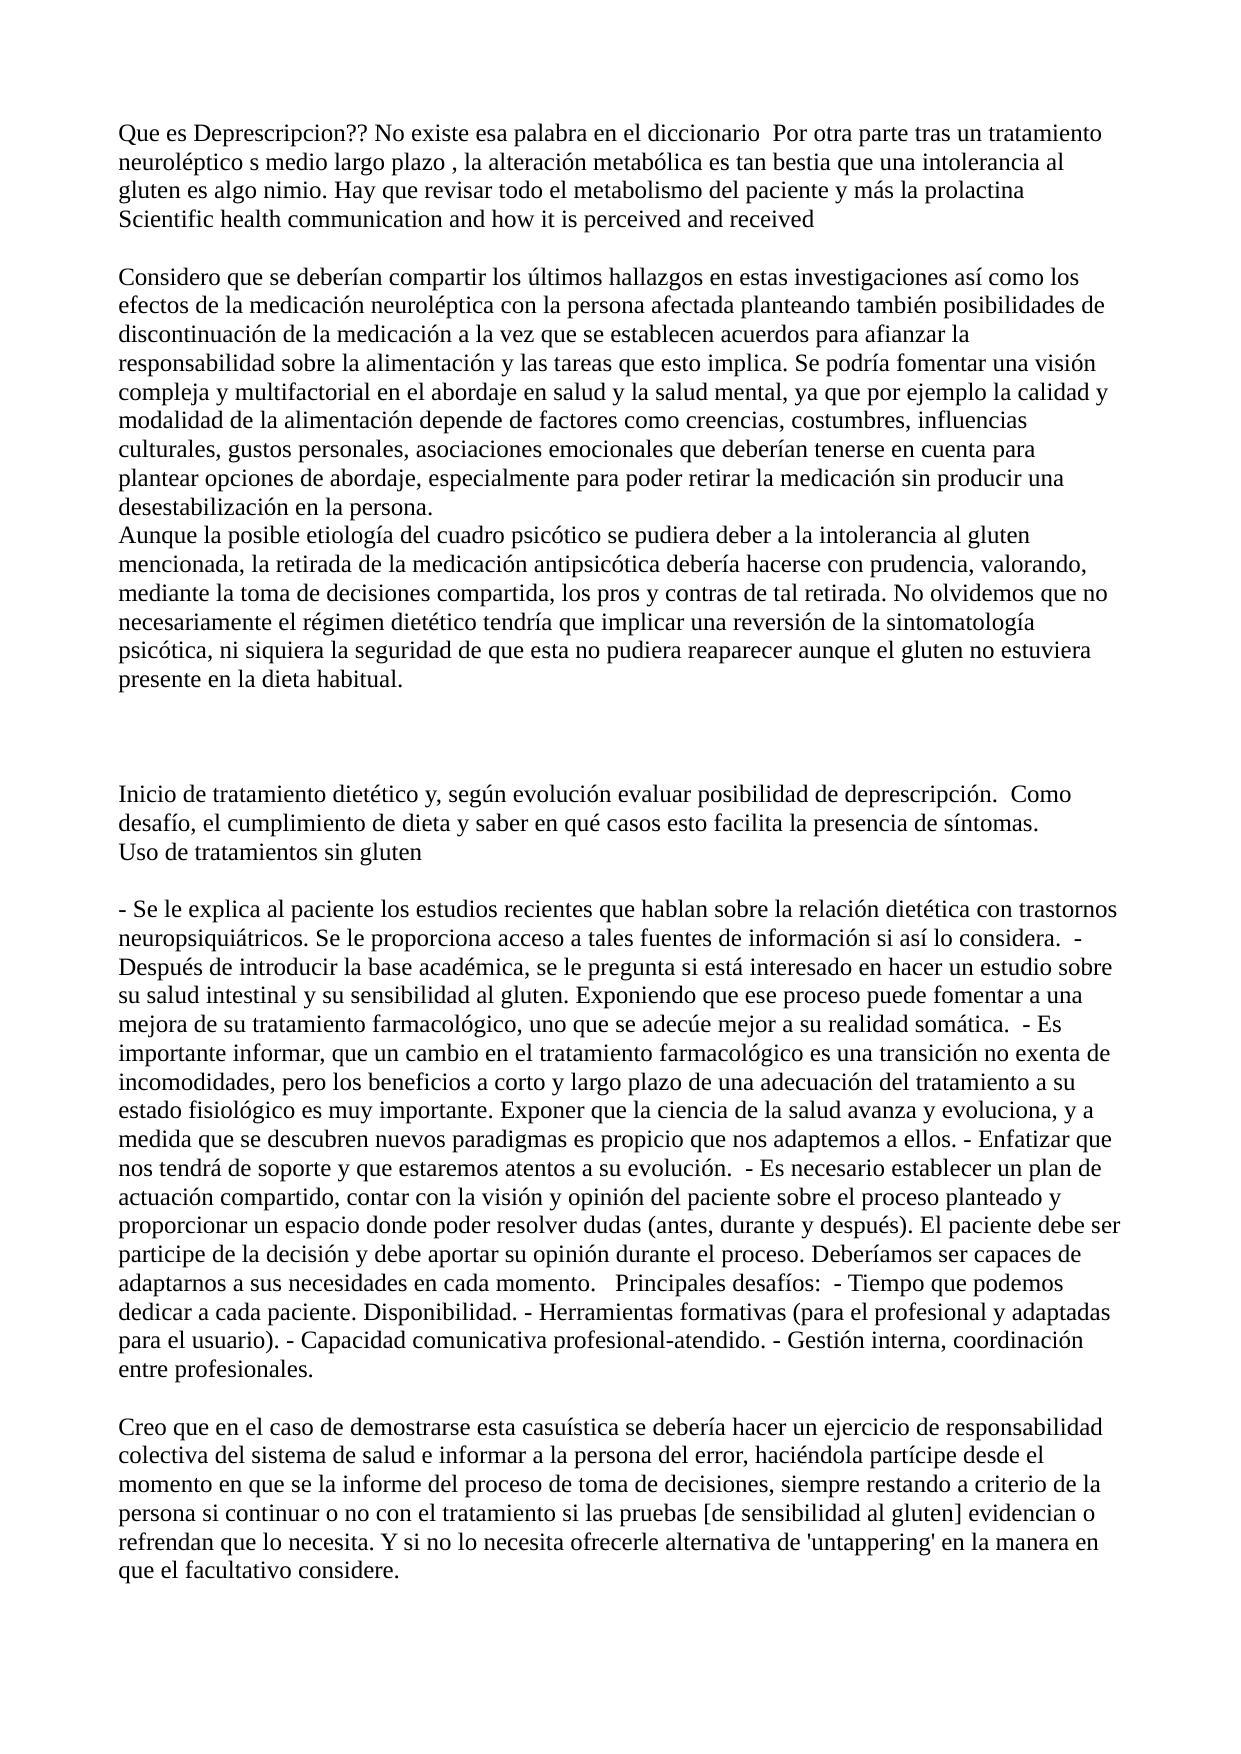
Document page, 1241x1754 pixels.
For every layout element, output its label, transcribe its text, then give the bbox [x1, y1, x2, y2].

text Que es Deprescripcion?? No existe esa palabra en el diccionario Por otra parte tras un tratamiento neuroléptico s medio largo plazo , la alteración metabólica es tan bestia que una intolerancia al gluten es algo nimio. Hay que revisar todo el metabolismo del paciente y más la prolactina [118, 118, 1122, 204]
text Inicio de tratamiento dietético y, según evolución evaluar posibilidad de deprescripción. Como desafío, el cumplimiento de dieta y saber en qué casos esto facilita la presencia de síntomas. [118, 779, 1122, 837]
text - Se le explica al paciente los estudios recientes que hablan sobre la relación dietética con trastornos neuropsiquiátricos. Se le proporciona acceso a tales fuentes de información si así lo considera. - Después de introducir la base académica, se le pregunta si está interesado en hacer un estudio sobre su salud intestinal y su sensibilidad al gluten. Exponiendo que ese proceso puede fomentar a una mejora de su tratamiento farmacológico, uno que se adecúe mejor a su realidad somática. - Es importante informar, que un cambio en el tratamiento farmacológico es una transición no exenta de incomodidades, pero los beneficios a corto y largo plazo de una adecuación del tratamiento a su estado fisiológico es muy importante. Exponer que la ciencia de la salud avanza y evoluciona, y a medida que se descubren nuevos paradigmas es propicio que nos adaptemos a ellos. - Enfatizar que nos tendrá de soporte y que estaremos atentos a su evolución. - Es necesario establecer un plan de actuación compartido, contar con la visión y opinión del paciente sobre el proceso planteado y proporcionar un espacio donde poder resolver dudas (antes, durante y después). El paciente debe ser participe de la decisión y debe aportar su opinión durante el proceso. Deberíamos ser capaces de adaptarnos a sus necesidades en cada momento. Principales desafíos: - Tiempo que podemos dedicar a cada paciente. Disponibilidad. - Herramientas formativas (para el profesional y adaptadas para el usuario). - Capacidad comunicativa profesional-atendido. - Gestión interna, coordinación entre profesionales. [118, 894, 1122, 1383]
text Considero que se deberían compartir los últimos hallazgos en estas investigaciones así como los efectos de la medicación neuroléptica con la persona afectada planteando también posibilidades de discontinuación de la medicación a la vez que se establecen acuerdos para afianzar la responsabilidad sobre la alimentación y las tareas que esto implica. Se podría fomentar una visión compleja y multifactorial en el abordaje en salud y la salud mental, ya que por ejemplo la calidad y modalidad de la alimentación depende de factores como creencias, costumbres, influencias culturales, gustos personales, asociaciones emocionales que deberían tenerse en cuenta para plantear opciones de abordaje, especialmente para poder retirar la medicación sin producir una desestabilización en la persona. [118, 262, 1122, 521]
text Aunque la posible etiología del cuadro psicótico se pudiera deber a la intolerancia al gluten mencionada, la retirada de la medicación antipsicótica debería hacerse con prudencia, valorando, mediante la toma de decisiones compartida, los pros y contras de tal retirada. No olvidemos que no necesariamente el régimen dietético tendría que implicar una reversión de la sintomatología psicótica, ni siquiera la seguridad de que esta no pudiera reaparecer aunque el gluten no estuviera presente en la dieta habitual. [118, 521, 1122, 693]
text Scientific health communication and how it is perceived and received [118, 204, 1122, 233]
text Creo que en el caso de demostrarse esta casuística se debería hacer un ejercicio de responsabilidad colectiva del sistema de salud e informar a la persona del error, haciéndola partícipe desde el momento en que se la informe del proceso de toma de decisiones, siempre restando a criterio de la persona si continuar o no con el tratamiento si las pruebas [de sensibilidad al gluten] evidencian o refrendan que lo necesita. Y si no lo necesita ofrecerle alternativa de 'untappering' en la manera en que el facultativo considere. [118, 1412, 1122, 1584]
text Uso de tratamientos sin gluten [118, 837, 1122, 866]
